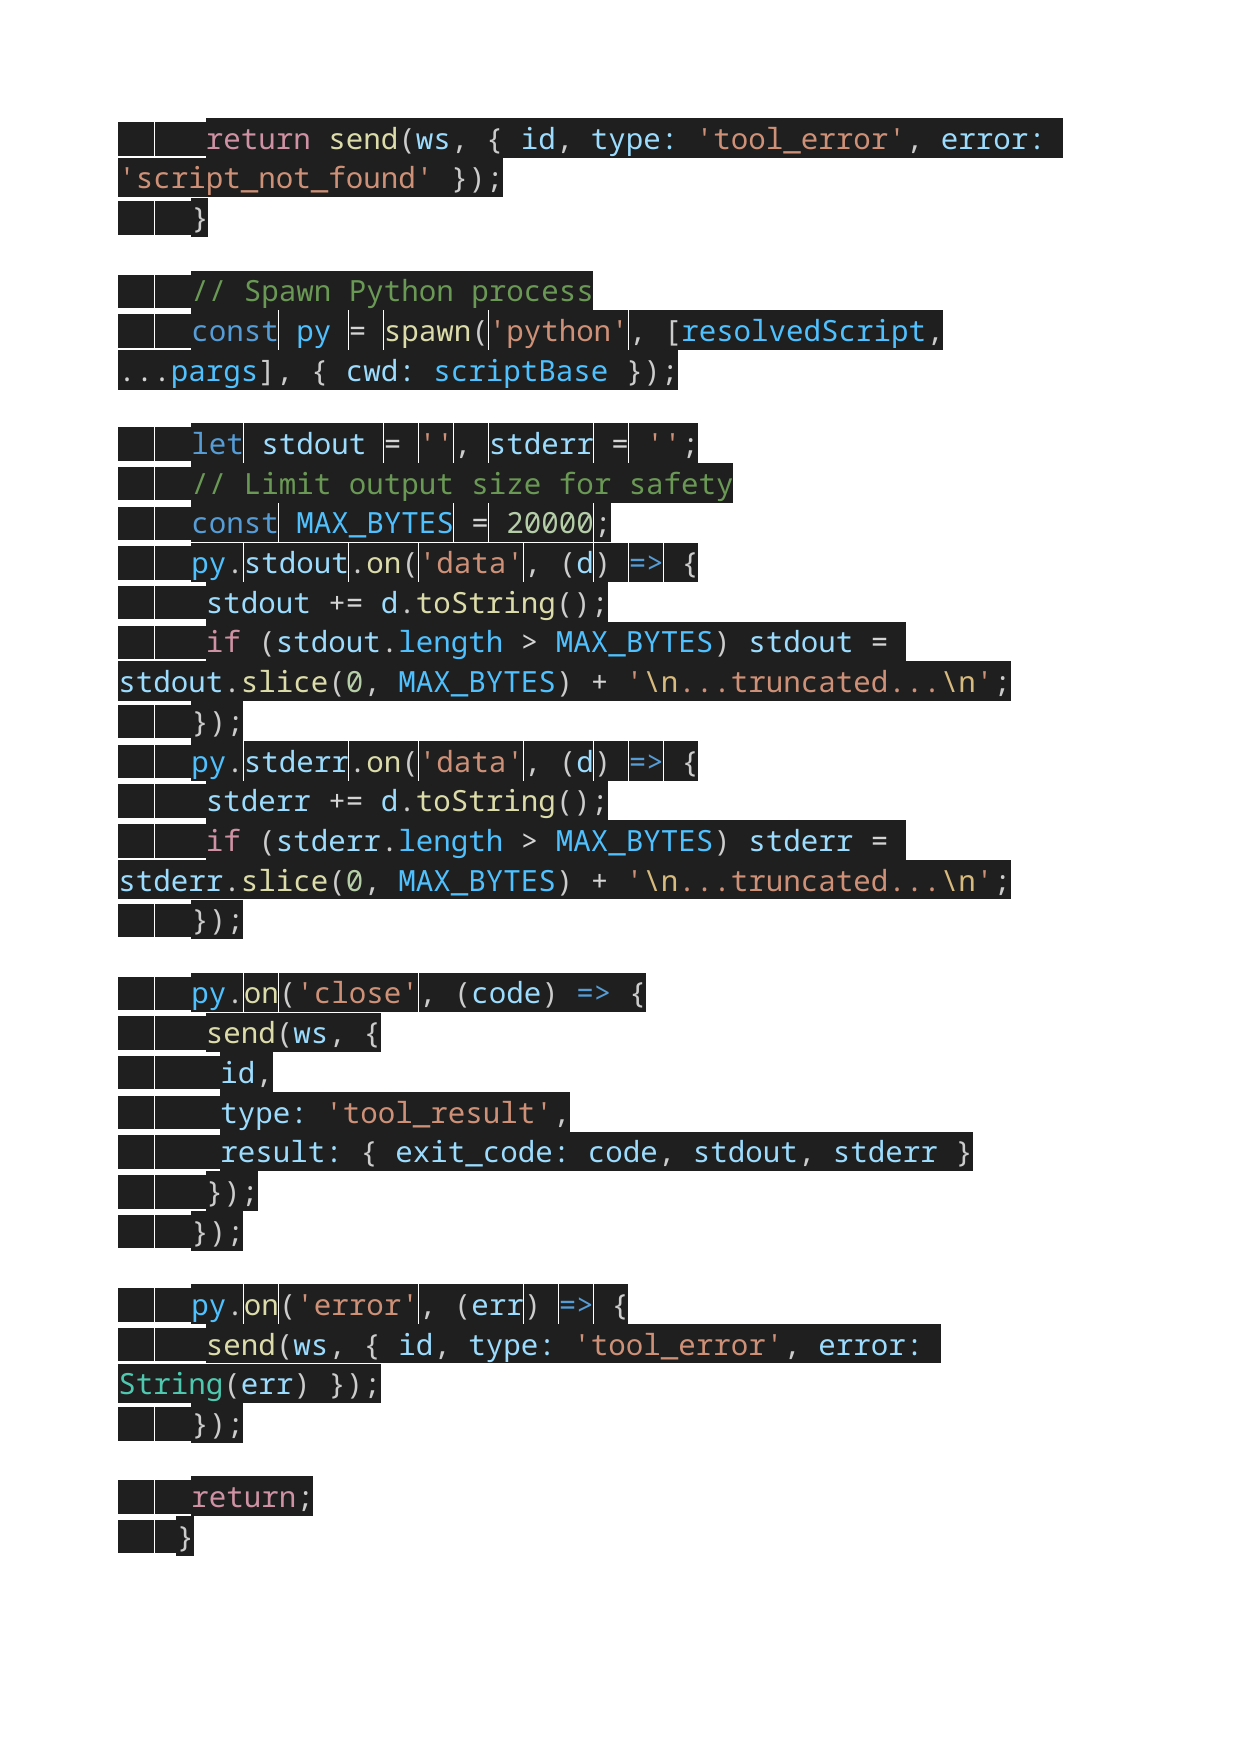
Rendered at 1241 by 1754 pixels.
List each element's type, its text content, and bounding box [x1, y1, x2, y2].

text if (stderr.length > MAX_BYTES) stderr = stderr.slice(0, MAX_BYTES) + '\n...truncated...\n'; [118, 820, 1122, 899]
text } [118, 1516, 1122, 1556]
text // Spawn Python process [118, 271, 1122, 310]
text }); [118, 1403, 1122, 1443]
text const MAX_BYTES = 20000; [118, 503, 1122, 542]
text stdout += d.toString(); [118, 582, 1122, 622]
text const py = spawn('python', [resolvedScript, ...pargs], { cwd: scriptBase }); [118, 310, 1122, 390]
text py.stderr.on('data', (d) => { [118, 741, 1122, 781]
text py.on('close', (code) => { [118, 973, 1122, 1012]
text }); [118, 1171, 1122, 1211]
text }); [118, 1211, 1122, 1251]
text py.on('error', (err) => { [118, 1284, 1122, 1324]
text let stdout = '', stderr = ''; [118, 423, 1122, 463]
text send(ws, { id, type: 'tool_error', error: String(err) }); [118, 1324, 1122, 1403]
text return send(ws, { id, type: 'tool_error', error: 'script_not_found' }); [118, 118, 1122, 197]
text // Limit output size for safety [118, 463, 1122, 503]
text }); [118, 899, 1122, 939]
text py.stdout.on('data', (d) => { [118, 542, 1122, 582]
text if (stdout.length > MAX_BYTES) stdout = stdout.slice(0, MAX_BYTES) + '\n...truncated...\n'; [118, 622, 1122, 701]
text type: 'tool_result', [118, 1092, 1122, 1132]
text stderr += d.toString(); [118, 781, 1122, 820]
text send(ws, { [118, 1012, 1122, 1052]
text } [118, 197, 1122, 237]
text id, [118, 1052, 1122, 1092]
text return; [118, 1476, 1122, 1516]
text result: { exit_code: code, stdout, stderr } [118, 1132, 1122, 1171]
text }); [118, 701, 1122, 741]
